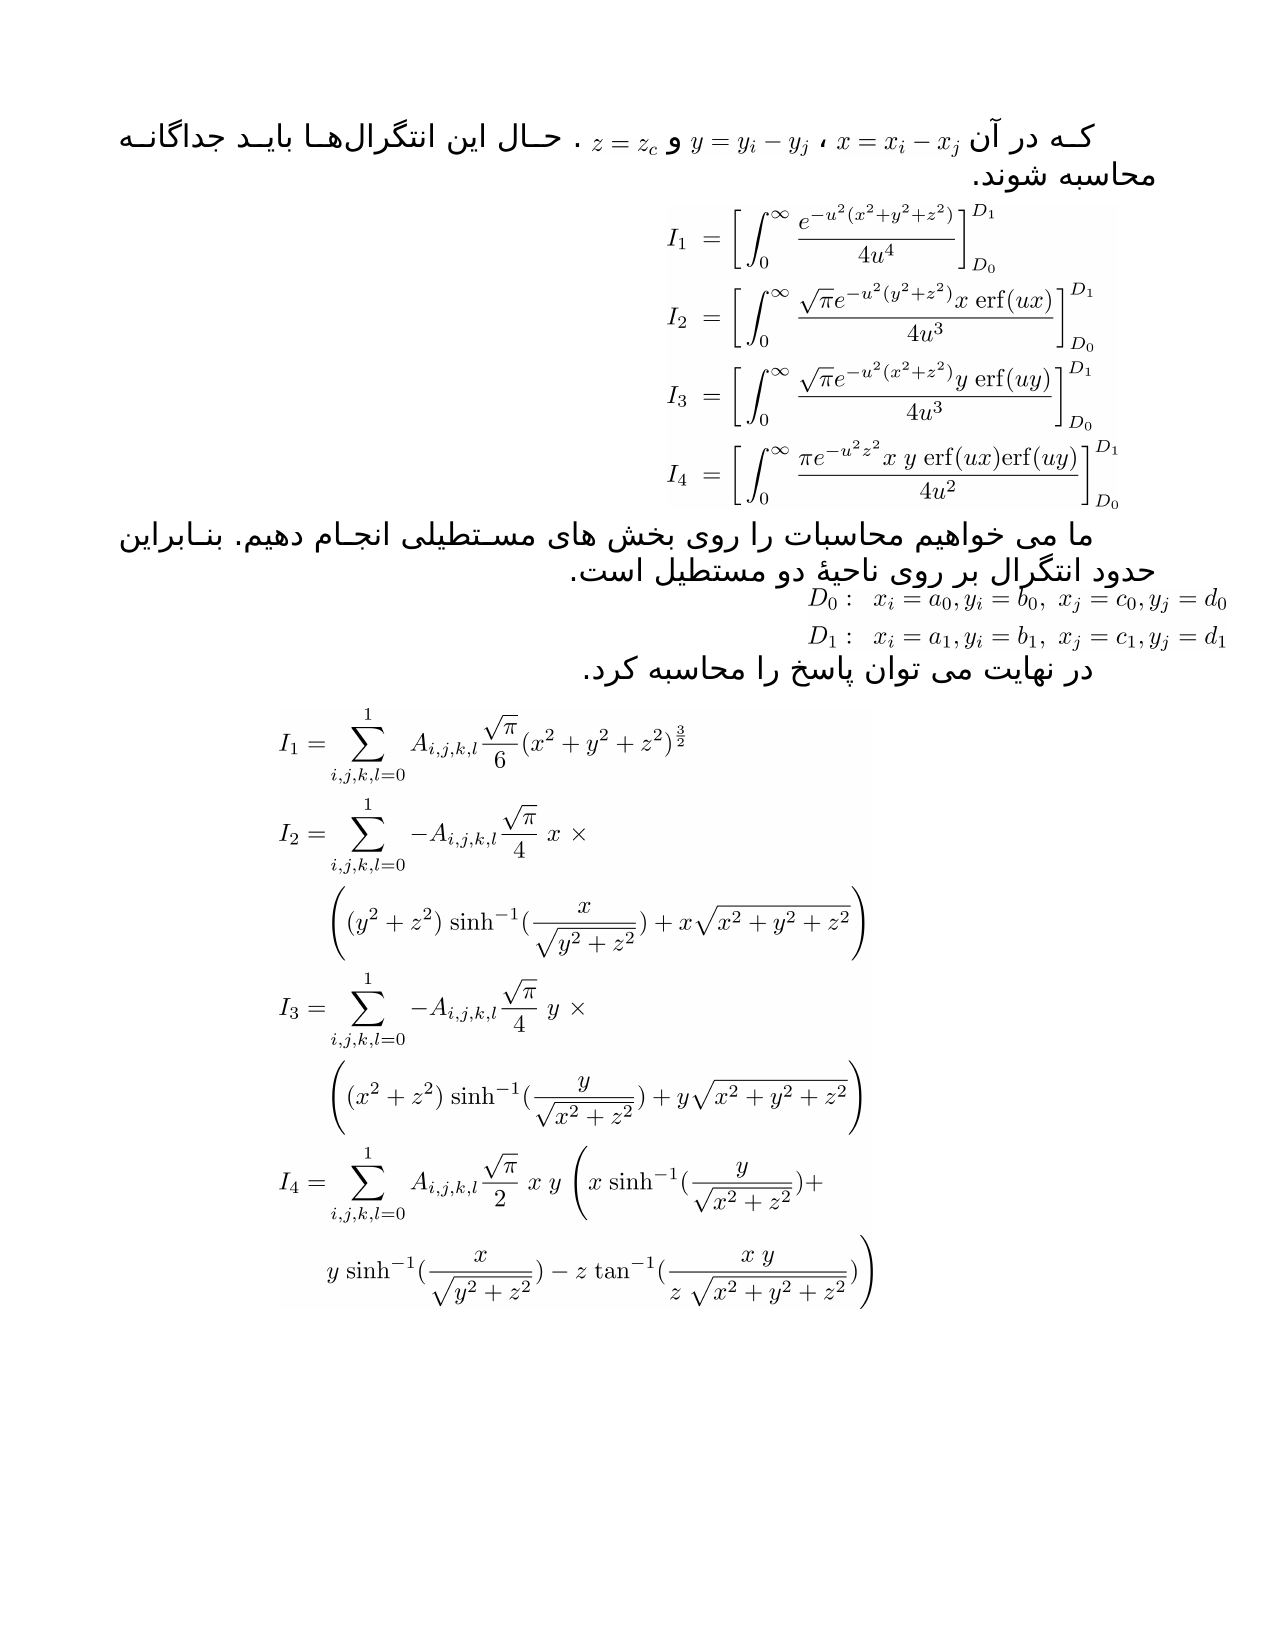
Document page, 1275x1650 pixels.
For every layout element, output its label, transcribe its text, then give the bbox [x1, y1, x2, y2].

text در نهایت می توان پاسخ را محاسبه کرد. [118, 589, 1157, 687]
picture [667, 204, 1118, 509]
text ما می خواهیم محاسبات را روی بخش های مستطیلی انجام دهیم. بنابراین حدود انتگرال بر روی ناحیهٔ دو مستطیل است. [118, 516, 1157, 589]
picture [592, 139, 657, 155]
picture [837, 137, 959, 157]
picture [279, 708, 873, 1309]
picture [808, 588, 1226, 651]
picture [691, 137, 808, 156]
text که در آن ، و . حال این انتگرال‌ها باید جداگانه محاسبه شوند. [118, 118, 1157, 193]
